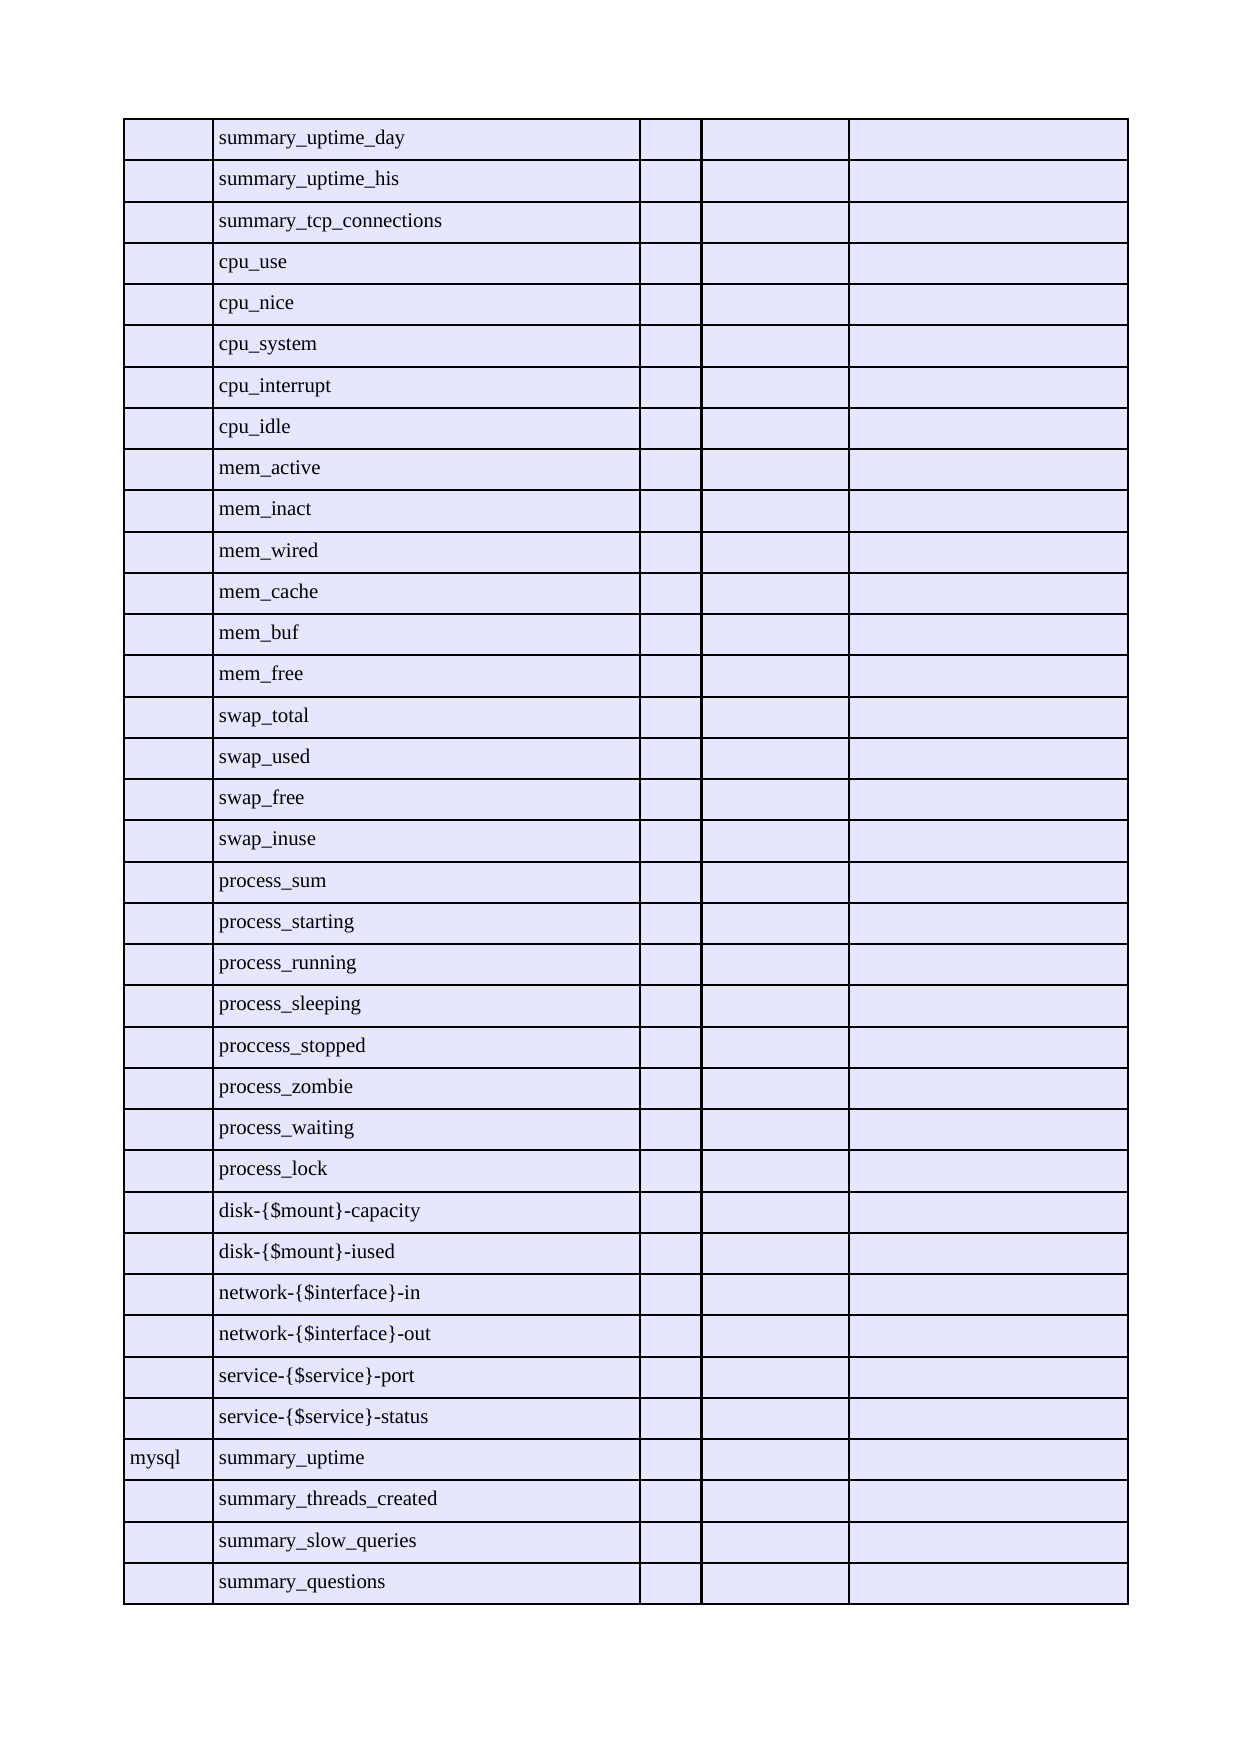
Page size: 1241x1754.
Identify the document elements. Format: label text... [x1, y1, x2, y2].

table_cell [125, 863, 212, 902]
table_cell [641, 574, 700, 613]
table_cell network-{$interface}-in [214, 1275, 639, 1314]
table_cell [125, 1399, 212, 1438]
table_cell [125, 285, 212, 324]
table_cell cpu_interrupt [214, 368, 639, 407]
table_cell [125, 1193, 212, 1232]
table_cell [641, 1399, 700, 1438]
table_cell [641, 615, 700, 654]
table_cell [850, 780, 1127, 819]
table_cell [703, 1275, 848, 1314]
table_cell [850, 161, 1127, 201]
table_cell process_lock [214, 1151, 639, 1191]
table_cell [125, 986, 212, 1026]
table_cell process_sum [214, 863, 639, 902]
table_cell [125, 1523, 212, 1562]
table_cell [125, 368, 212, 407]
table_cell [703, 739, 848, 778]
table_cell [125, 1234, 212, 1273]
table_cell [850, 863, 1127, 902]
table_cell [850, 1151, 1127, 1191]
table_cell mem_cache [214, 574, 639, 613]
table_cell process_zombie [214, 1069, 639, 1108]
table_cell [125, 1110, 212, 1149]
table_cell [641, 533, 700, 572]
table_cell [850, 1028, 1127, 1067]
table_cell cpu_use [214, 244, 639, 283]
table_cell mem_wired [214, 533, 639, 572]
table_cell [125, 533, 212, 572]
table_cell [641, 986, 700, 1026]
table_cell [641, 203, 700, 242]
table_cell [703, 904, 848, 943]
table_cell [703, 821, 848, 861]
table_cell [641, 1440, 700, 1479]
table_cell [703, 863, 848, 902]
table_cell [125, 326, 212, 366]
table_cell [125, 1275, 212, 1314]
table_cell [641, 161, 700, 201]
table_cell [125, 615, 212, 654]
table_cell [641, 821, 700, 861]
table_cell [850, 491, 1127, 531]
table_cell [850, 945, 1127, 984]
table_cell summary_slow_queries [214, 1523, 639, 1562]
table_cell [703, 491, 848, 531]
table_cell [703, 1564, 848, 1603]
table_cell [125, 1069, 212, 1108]
table_cell disk-{$mount}-iused [214, 1234, 639, 1273]
table_cell [703, 656, 848, 696]
table_cell [850, 409, 1127, 448]
table_cell [641, 450, 700, 489]
table_cell [850, 450, 1127, 489]
table_cell mysql [125, 1440, 212, 1479]
table_cell summary_tcp_connections [214, 203, 639, 242]
table_cell [850, 904, 1127, 943]
table_cell [641, 1234, 700, 1273]
table_cell [703, 1316, 848, 1356]
table_cell [125, 1028, 212, 1067]
table_cell [125, 821, 212, 861]
table_cell [850, 1523, 1127, 1562]
table_cell [641, 1523, 700, 1562]
table_cell [850, 986, 1127, 1026]
table_cell [703, 120, 848, 159]
table_cell [703, 574, 848, 613]
table_cell process_running [214, 945, 639, 984]
table_cell [703, 203, 848, 242]
table_cell [703, 986, 848, 1026]
table_cell summary_uptime_his [214, 161, 639, 201]
table_cell [125, 491, 212, 531]
table_cell network-{$interface}-out [214, 1316, 639, 1356]
table_cell [641, 739, 700, 778]
table_cell mem_buf [214, 615, 639, 654]
table_cell [641, 491, 700, 531]
table_cell [703, 450, 848, 489]
table_cell [850, 1399, 1127, 1438]
table_cell [850, 203, 1127, 242]
table_cell [850, 821, 1127, 861]
table_cell [125, 904, 212, 943]
table_cell [641, 1275, 700, 1314]
table_cell [641, 1110, 700, 1149]
table_cell process_starting [214, 904, 639, 943]
table_cell [850, 1193, 1127, 1232]
table_cell [703, 1399, 848, 1438]
table_cell swap_inuse [214, 821, 639, 861]
table_cell service-{$service}-status [214, 1399, 639, 1438]
table_cell [641, 904, 700, 943]
table_cell [850, 120, 1127, 159]
table_cell [850, 368, 1127, 407]
table_cell mem_active [214, 450, 639, 489]
table_cell [703, 244, 848, 283]
table_cell [703, 1481, 848, 1521]
table_cell [125, 120, 212, 159]
table_cell [125, 739, 212, 778]
table_cell [125, 698, 212, 737]
table_cell mem_inact [214, 491, 639, 531]
table_cell [703, 1523, 848, 1562]
table_cell [641, 244, 700, 283]
table_cell [125, 1481, 212, 1521]
table_cell [641, 945, 700, 984]
table_cell [641, 1481, 700, 1521]
table_cell summary_threads_created [214, 1481, 639, 1521]
table_cell swap_free [214, 780, 639, 819]
table_cell summary_uptime [214, 1440, 639, 1479]
table_cell [641, 1358, 700, 1397]
table_cell [850, 326, 1127, 366]
table_cell [850, 244, 1127, 283]
table_cell [641, 656, 700, 696]
table_cell [641, 326, 700, 366]
table_cell [850, 1069, 1127, 1108]
table_cell [703, 161, 848, 201]
table_cell process_waiting [214, 1110, 639, 1149]
table_cell [850, 1440, 1127, 1479]
table_cell [703, 945, 848, 984]
table_cell [850, 656, 1127, 696]
table_cell [703, 326, 848, 366]
table_cell [850, 1481, 1127, 1521]
table_cell [850, 1564, 1127, 1603]
table_cell [850, 285, 1127, 324]
table_cell [125, 656, 212, 696]
table_cell [850, 615, 1127, 654]
table_cell [641, 409, 700, 448]
table_cell [703, 615, 848, 654]
table_cell [703, 1234, 848, 1273]
table_cell [850, 698, 1127, 737]
table_cell [703, 368, 848, 407]
table_cell [125, 244, 212, 283]
table_cell [703, 285, 848, 324]
table_cell [850, 1110, 1127, 1149]
table_cell cpu_system [214, 326, 639, 366]
table_cell [125, 1151, 212, 1191]
table_cell [125, 409, 212, 448]
table_cell [125, 161, 212, 201]
table_cell swap_total [214, 698, 639, 737]
table_cell [850, 1358, 1127, 1397]
table_cell [125, 1316, 212, 1356]
table_cell [703, 533, 848, 572]
table_cell [850, 1234, 1127, 1273]
table_cell proccess_stopped [214, 1028, 639, 1067]
table_cell cpu_nice [214, 285, 639, 324]
table_cell [125, 1564, 212, 1603]
table_cell cpu_idle [214, 409, 639, 448]
table_cell [641, 1069, 700, 1108]
table_cell [641, 285, 700, 324]
table_cell [703, 1069, 848, 1108]
table_cell [641, 120, 700, 159]
table_cell summary_questions [214, 1564, 639, 1603]
table_cell [125, 450, 212, 489]
table_cell [850, 1275, 1127, 1314]
table_cell [641, 368, 700, 407]
table_cell [641, 698, 700, 737]
table_cell [125, 945, 212, 984]
table_cell [641, 1316, 700, 1356]
table_cell [703, 1028, 848, 1067]
table_cell [641, 1193, 700, 1232]
table_cell [703, 1110, 848, 1149]
table_cell [641, 863, 700, 902]
table_cell [641, 1564, 700, 1603]
table_cell summary_uptime_day [214, 120, 639, 159]
table_cell [703, 1358, 848, 1397]
table_cell [125, 1358, 212, 1397]
table_cell service-{$service}-port [214, 1358, 639, 1397]
table_cell [703, 780, 848, 819]
table_cell [703, 1193, 848, 1232]
table_cell [850, 533, 1127, 572]
table_cell swap_used [214, 739, 639, 778]
table_cell [703, 698, 848, 737]
table_cell [125, 203, 212, 242]
table_cell process_sleeping [214, 986, 639, 1026]
table_cell [641, 780, 700, 819]
table_cell [703, 1440, 848, 1479]
table_cell [125, 780, 212, 819]
table_cell [850, 739, 1127, 778]
table_cell [703, 1151, 848, 1191]
table_cell [641, 1151, 700, 1191]
table_cell [125, 574, 212, 613]
table_cell [703, 409, 848, 448]
table_cell [850, 1316, 1127, 1356]
table_cell [850, 574, 1127, 613]
table_cell mem_free [214, 656, 639, 696]
table_cell disk-{$mount}-capacity [214, 1193, 639, 1232]
table_cell [641, 1028, 700, 1067]
